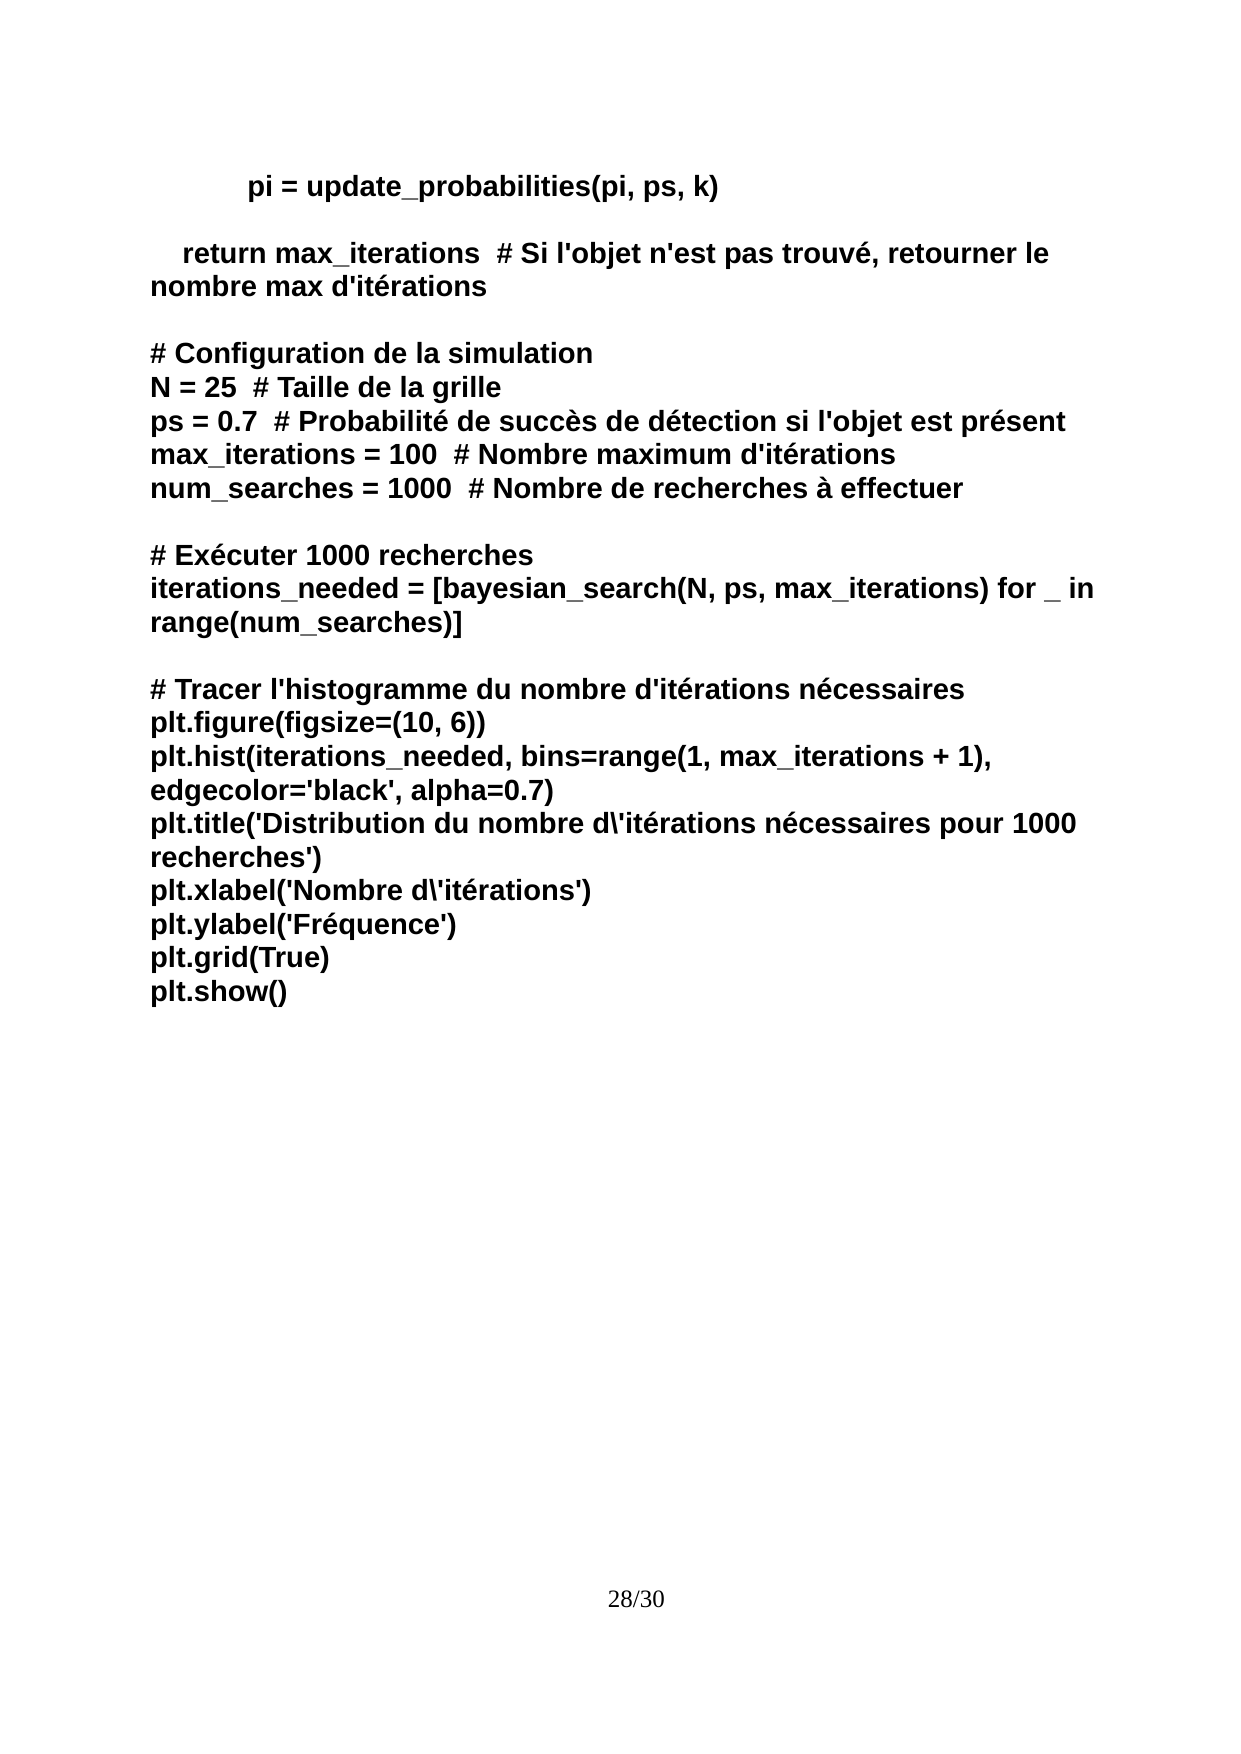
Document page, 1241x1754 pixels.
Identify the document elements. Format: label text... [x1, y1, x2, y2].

text plt.grid(True) [150, 940, 1122, 974]
text max_iterations = 100 # Nombre maximum d'itérations [150, 437, 1122, 471]
text plt.title('Distribution du nombre d\'itérations nécessaires pour 1000 recherches') [150, 806, 1122, 873]
text plt.ylabel('Fréquence') [150, 907, 1122, 940]
text plt.xlabel('Nombre d\'itérations') [150, 873, 1122, 907]
text # Tracer l'histogramme du nombre d'itérations nécessaires [150, 672, 1122, 705]
text N = 25 # Taille de la grille [150, 370, 1122, 403]
text pi = update_probabilities(pi, ps, k) [150, 169, 1122, 202]
text num_searches = 1000 # Nombre de recherches à effectuer [150, 471, 1122, 504]
text plt.hist(iterations_needed, bins=range(1, max_iterations + 1), edgecolor='black', alpha=0.7) [150, 739, 1122, 806]
text plt.figure(figsize=(10, 6)) [150, 705, 1122, 739]
text return max_iterations # Si l'objet n'est pas trouvé, retourner le nombre max d'itérations [150, 236, 1122, 303]
text ps = 0.7 # Probabilité de succès de détection si l'objet est présent [150, 403, 1122, 437]
text iterations_needed = [bayesian_search(N, ps, max_iterations) for _ in range(num_searches)] [150, 571, 1122, 638]
text # Exécuter 1000 recherches [150, 538, 1122, 571]
text # Configuration de la simulation [150, 336, 1122, 370]
text plt.show() [150, 974, 1122, 1007]
